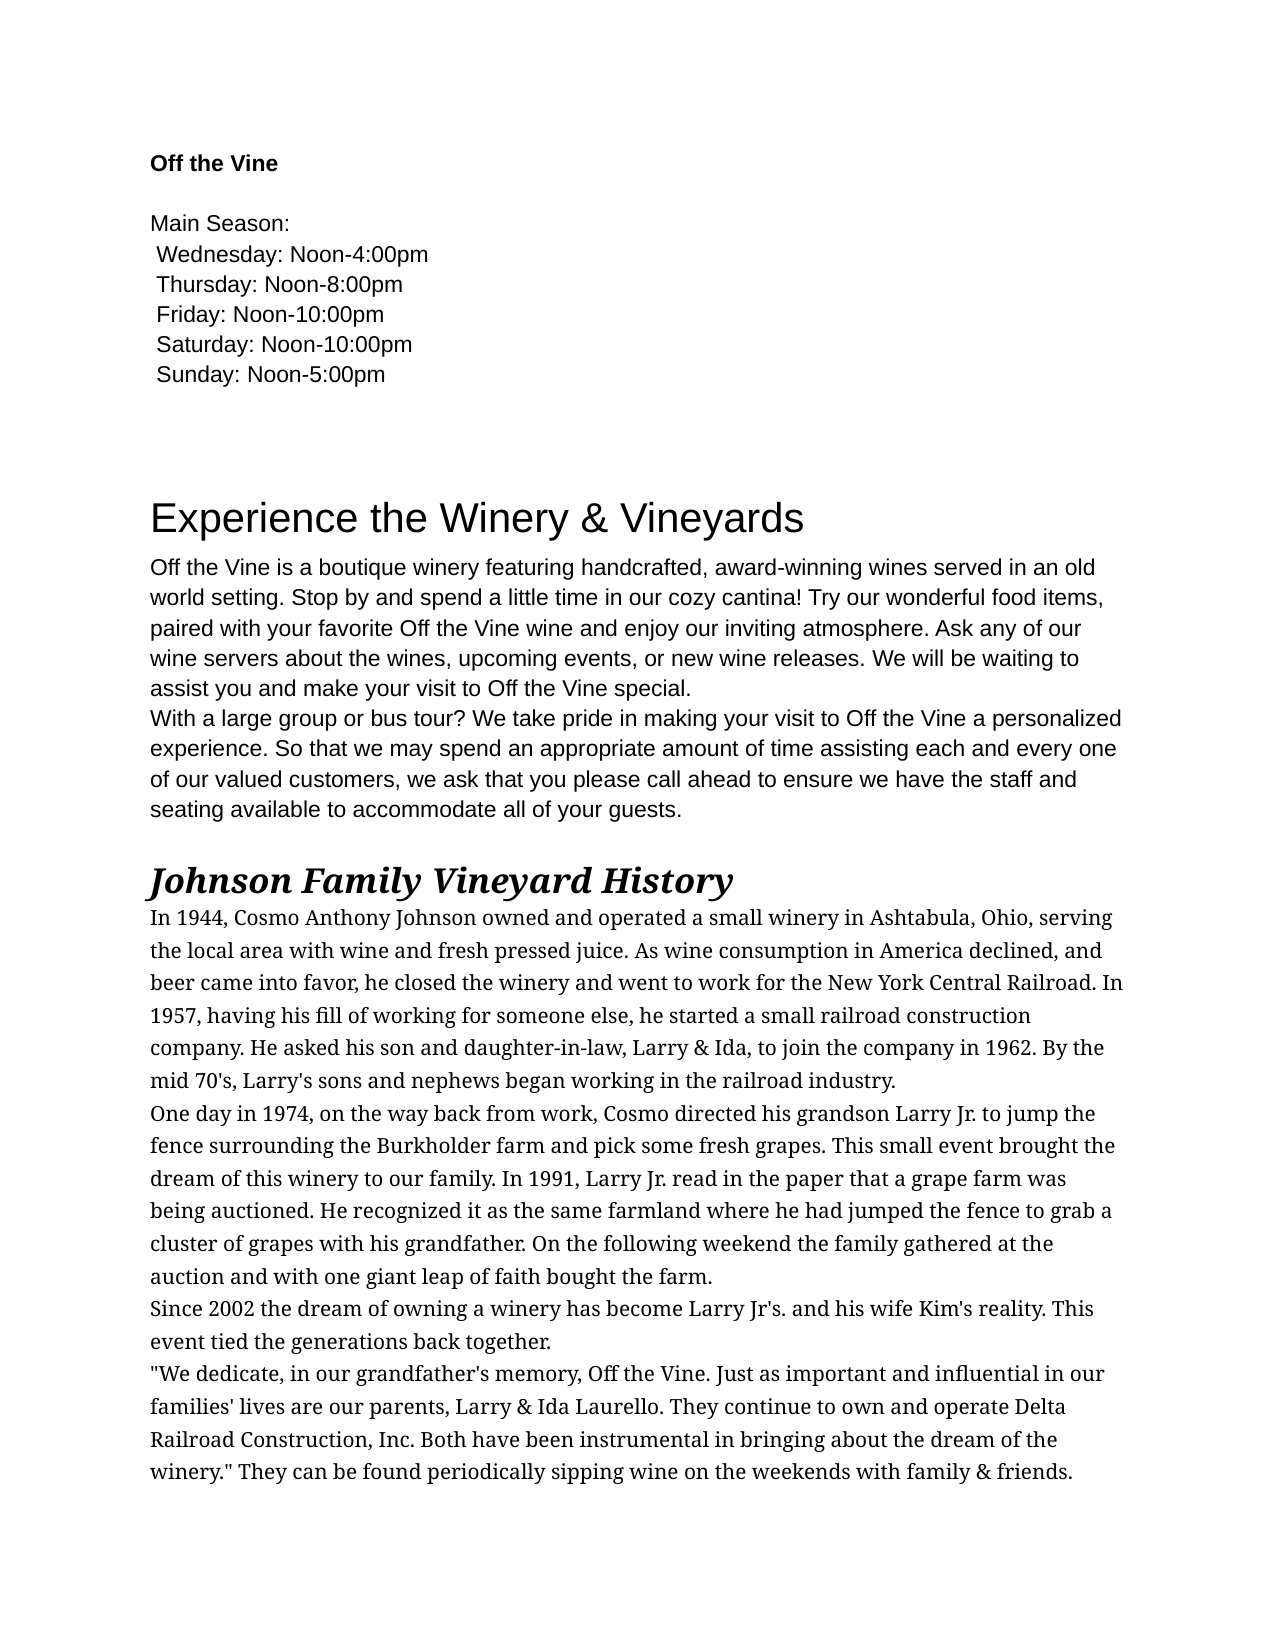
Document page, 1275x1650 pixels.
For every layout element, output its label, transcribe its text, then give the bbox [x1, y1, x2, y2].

subtitle Johnson Family Vineyard History [150, 856, 1125, 903]
text One day in 1974, on the way back from work, Cosmo directed his grandson Larry Jr. to jump the fence surrounding the Burkholder farm and pick some fresh grapes. This small event brought the dream of this winery to our family. In 1991, Larry Jr. read in the paper that a grape farm was being auctioned. He recognized it as the same farmland where he had jumped the fence to grab a cluster of grapes with his grandfather. On the following weekend the family gathered at the auction and with one giant leap of faith bought the farm. [150, 1099, 1125, 1290]
text Wednesday: Noon-4:00pm [150, 241, 1125, 267]
text Off the Vine [150, 150, 1125, 176]
text Since 2002 the dream of owning a winery has become Larry Jr's. and his wife Kim's reality. This event tied the generations back together. [150, 1294, 1125, 1355]
text "We dedicate, in our grandfather's memory, Off the Vine. Just as important and influential in our families' lives are our parents, Larry & Ida Laurello. They continue to own and operate Delta Railroad Construction, Inc. Both have been instrumental in bringing about the dream of the winery." They can be found periodically sipping wine on the weekends with family & friends. [150, 1359, 1125, 1486]
text Thursday: Noon-8:00pm [150, 271, 1125, 297]
text Main Season: [150, 210, 1125, 237]
text With a large group or bus tour? We take pride in making your visit to Off the Vine a personalized experience. So that we may spend an appropriate amount of time assisting each and every one of our valued customers, we ask that you please call ahead to ensure we have the staff and seating available to accommodate all of your guests. [150, 705, 1125, 822]
text Off the Vine is a boutique winery featuring handcrafted, award-winning wines served in an old world setting. Stop by and spend a little time in our cozy cantina! Try our wonderful food items, paired with your favorite Off the Vine wine and enjoy our inviting atmosphere. Ask any of our wine servers about the wines, upcoming events, or new wine releases. We will be waiting to assist you and make your visit to Off the Vine special. [150, 554, 1125, 701]
text Friday: Noon-10:00pm [150, 301, 1125, 327]
text Sunday: Noon-5:00pm [150, 361, 1125, 388]
subtitle Experience the Winery & Vineyards [150, 494, 1125, 542]
text Saturday: Noon-10:00pm [150, 331, 1125, 358]
text In 1944, Cosmo Anthony Johnson owned and operated a small winery in Ashtabula, Ohio, serving the local area with wine and fresh pressed juice. As wine consumption in America declined, and beer came into favor, he closed the winery and went to work for the New York Central Railroad. In 1957, having his fill of working for someone else, he started a small railroad construction company. He asked his son and daughter-in-law, Larry & Ida, to join the company in 1962. By the mid 70's, Larry's sons and nephews began working in the railroad industry. [150, 903, 1125, 1094]
